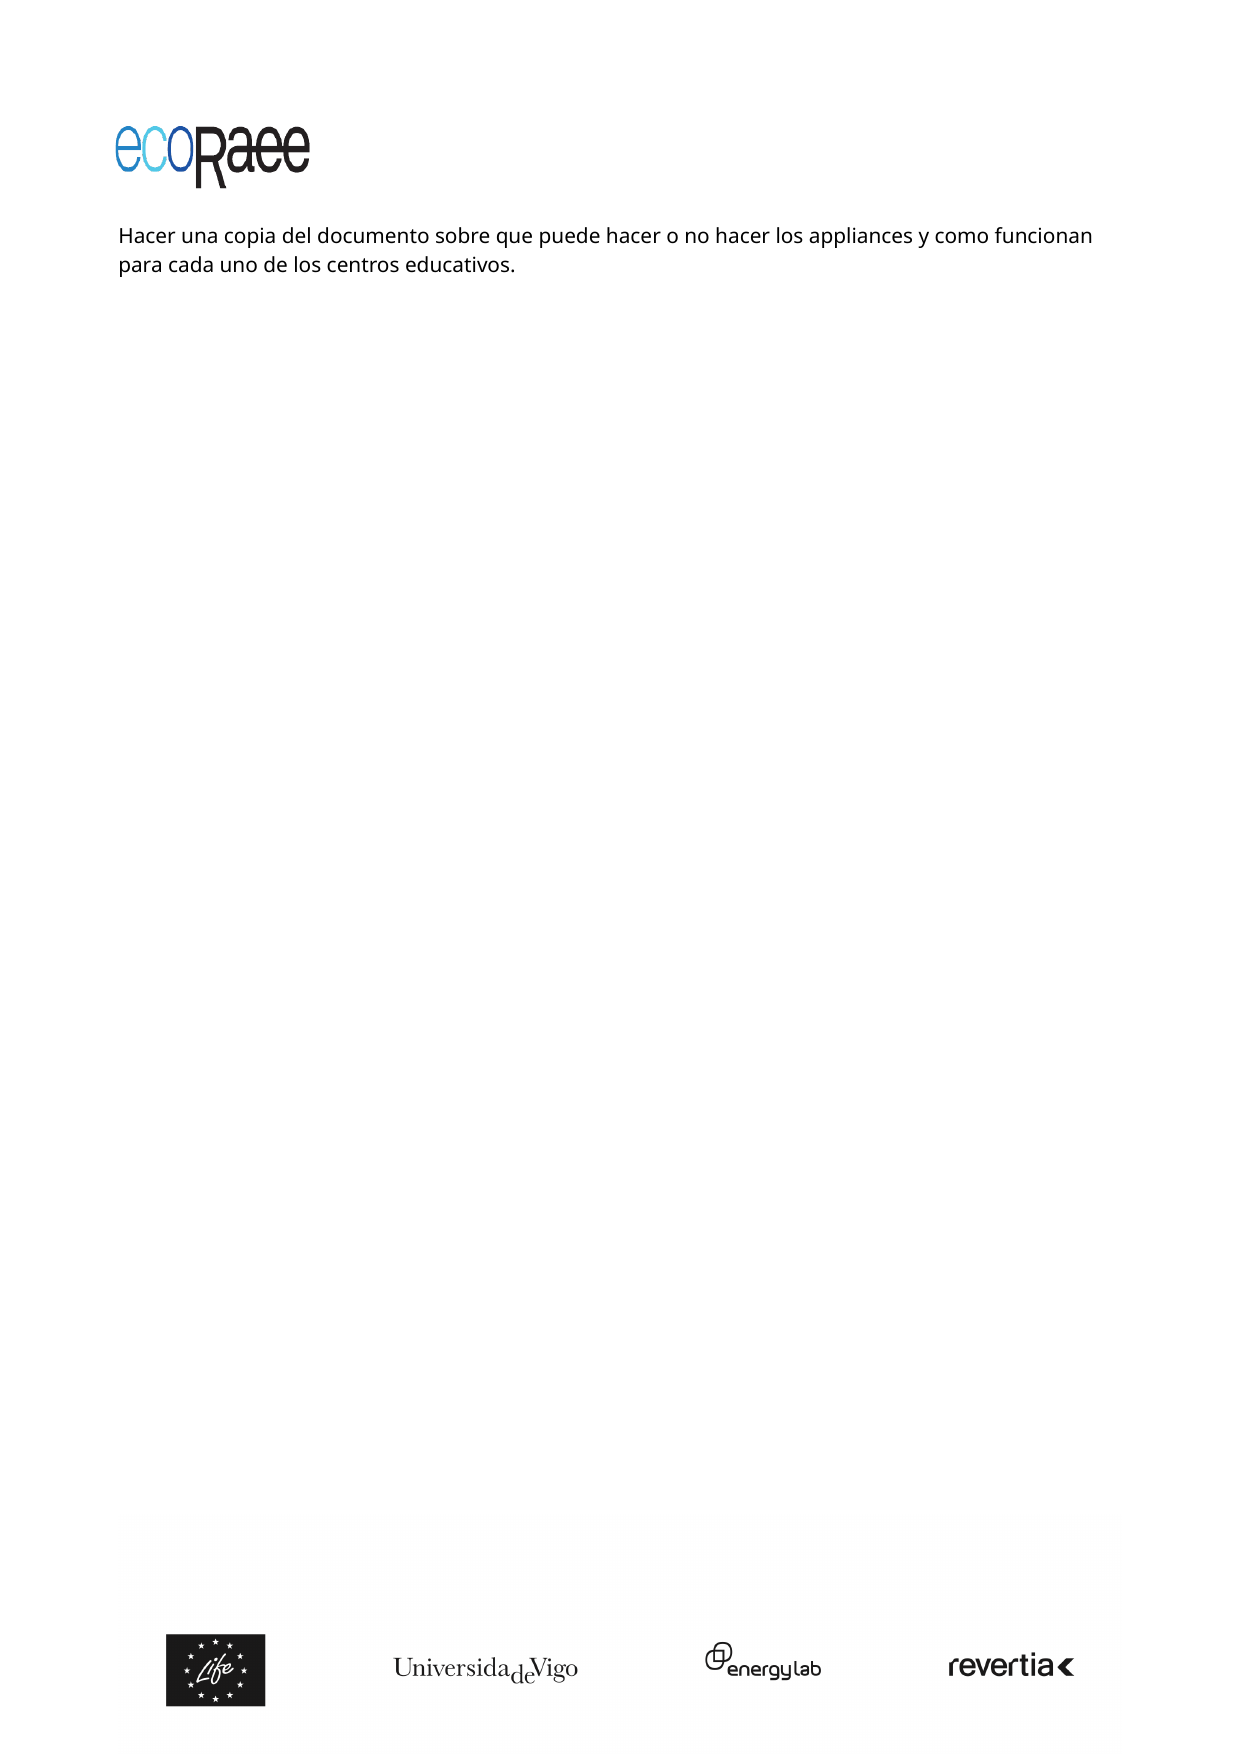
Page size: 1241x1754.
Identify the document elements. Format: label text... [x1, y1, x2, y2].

text Hacer una copia del documento sobre que puede hacer o no hacer los appliances y como funcionan para cada uno de los centros educativos. [118, 221, 1122, 278]
picture [114, 124, 311, 190]
picture [118, 1514, 1123, 1754]
